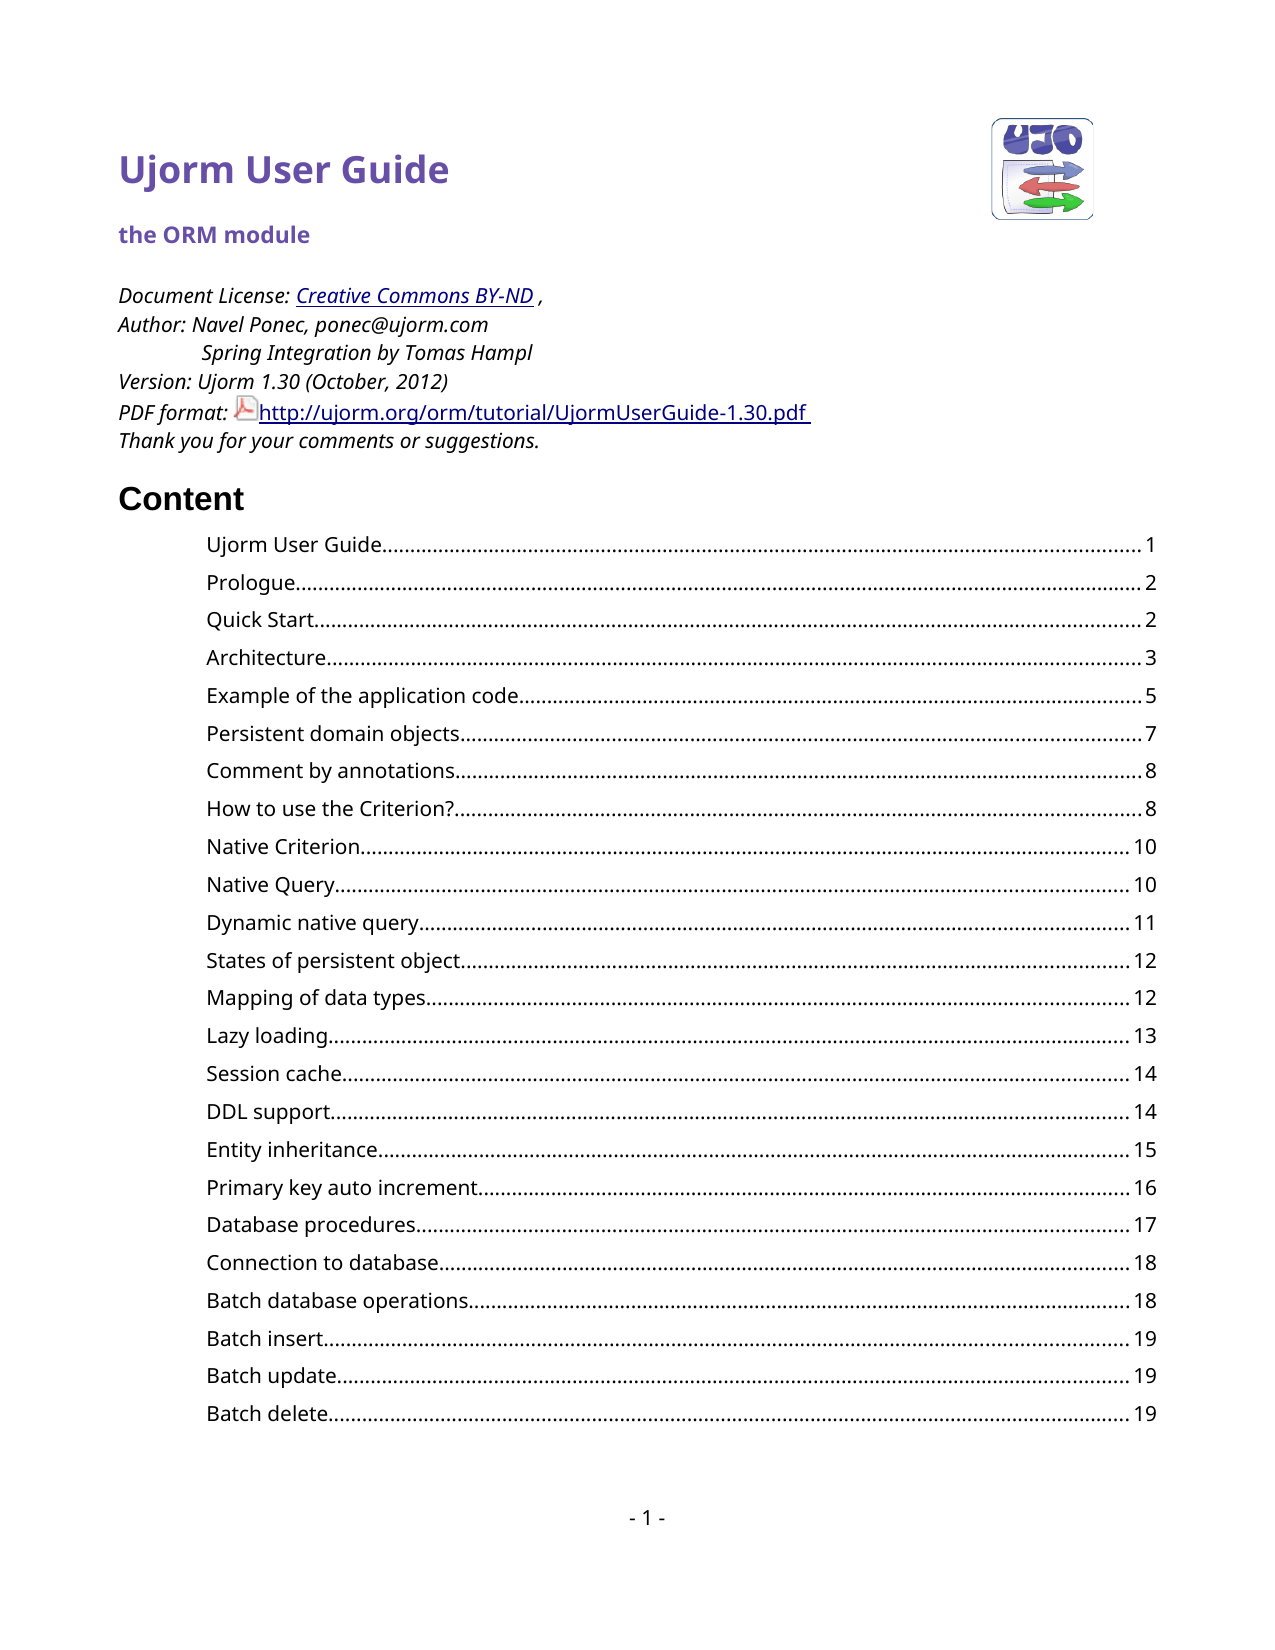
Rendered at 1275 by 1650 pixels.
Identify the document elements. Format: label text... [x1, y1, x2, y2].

text Dynamic native query 11 [206, 908, 1157, 936]
text Batch insert 19 [206, 1324, 1157, 1352]
picture [991, 118, 1094, 220]
text Spring Integration by Tomas Hampl [181, 338, 1157, 367]
text Architecture 3 [206, 643, 1157, 672]
text Quick Start 2 [206, 605, 1157, 634]
text Primary key auto increment 16 [206, 1173, 1157, 1201]
text Database procedures 17 [206, 1210, 1157, 1239]
text DDL support 14 [206, 1097, 1157, 1125]
text Batch update 19 [206, 1362, 1157, 1390]
text Native Query 10 [206, 870, 1157, 898]
text Persistent domain objects 7 [206, 719, 1157, 747]
subtitle [1094, 143, 1157, 194]
text Batch database operations 18 [206, 1286, 1157, 1314]
text How to use the Criterion? 8 [206, 794, 1157, 823]
text States of persistent object 12 [206, 946, 1157, 974]
subtitle Ujorm User Guide [118, 143, 991, 194]
text Version: Ujorm 1.30 (October, 2012) [118, 367, 1157, 395]
text Prologue 2 [206, 568, 1157, 596]
text Session cache 14 [206, 1059, 1157, 1088]
text the ORM module [118, 219, 1157, 250]
text Entity inheritance 15 [206, 1135, 1157, 1163]
text Example of the application code 5 [206, 681, 1157, 709]
text Mapping of data types 12 [206, 983, 1157, 1012]
text Batch delete 19 [206, 1399, 1157, 1428]
text Connection to database 18 [206, 1248, 1157, 1277]
text Native Criterion 10 [206, 832, 1157, 861]
text Comment by annotations 8 [206, 757, 1157, 785]
text Ujorm User Guide 1 [206, 530, 1157, 558]
text Author: Navel Ponec, ponec@ujorm.com [118, 310, 1157, 338]
text Document License: Creative Commons BY-ND , [118, 282, 1157, 310]
text PDF format: http://ujorm.org/orm/tutorial/UjormUserGuide-1.30.pdf [118, 395, 1157, 427]
text Thank you for your comments or suggestions. [118, 427, 1157, 455]
picture [233, 395, 259, 421]
text Lazy loading 13 [206, 1021, 1157, 1050]
subtitle Content [118, 480, 1157, 517]
